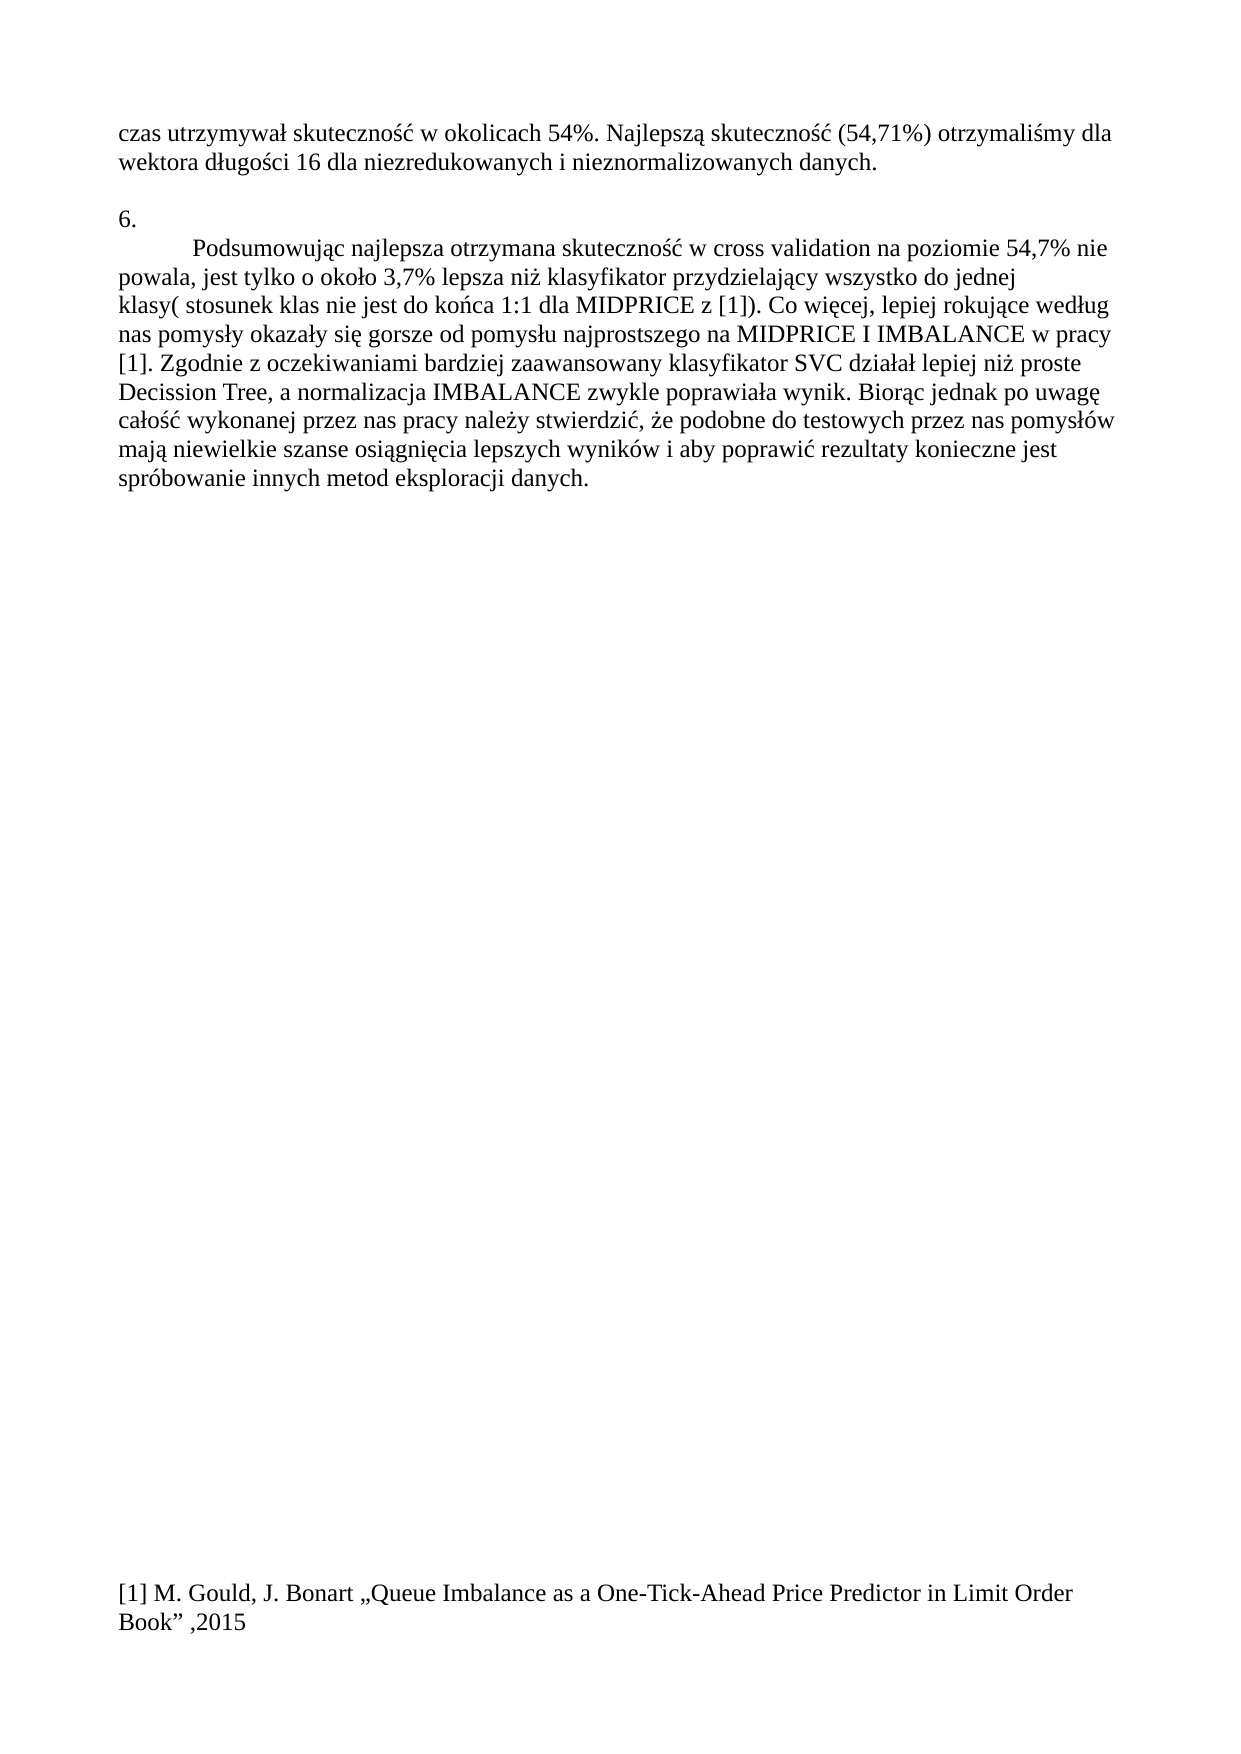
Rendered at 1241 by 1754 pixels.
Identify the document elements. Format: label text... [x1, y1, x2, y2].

text czas utrzymywał skuteczność w okolicach 54%. Najlepszą skuteczność (54,71%) otrzymaliśmy dla wektora długości 16 dla niezredukowanych i nieznormalizowanych danych. [118, 118, 1122, 176]
text Podsumowując najlepsza otrzymana skuteczność w cross validation na poziomie 54,7% nie powala, jest tylko o około 3,7% lepsza niż klasyfikator przydzielający wszystko do jednej klasy( stosunek klas nie jest do końca 1:1 dla MIDPRICE z [1]). Co więcej, lepiej rokujące według nas pomysły okazały się gorsze od pomysłu najprostszego na MIDPRICE I IMBALANCE w pracy [1]. Zgodnie z oczekiwaniami bardziej zaawansowany klasyfikator SVC działał lepiej niż proste Decission Tree, a normalizacja IMBALANCE zwykle poprawiała wynik. Biorąc jednak po uwagę całość wykonanej przez nas pracy należy stwierdzić, że podobne do testowych przez nas pomysłów mają niewielkie szanse osiągnięcia lepszych wyników i aby poprawić rezultaty konieczne jest spróbowanie innych metod eksploracji danych. [118, 233, 1122, 492]
text 6. [118, 204, 1122, 233]
